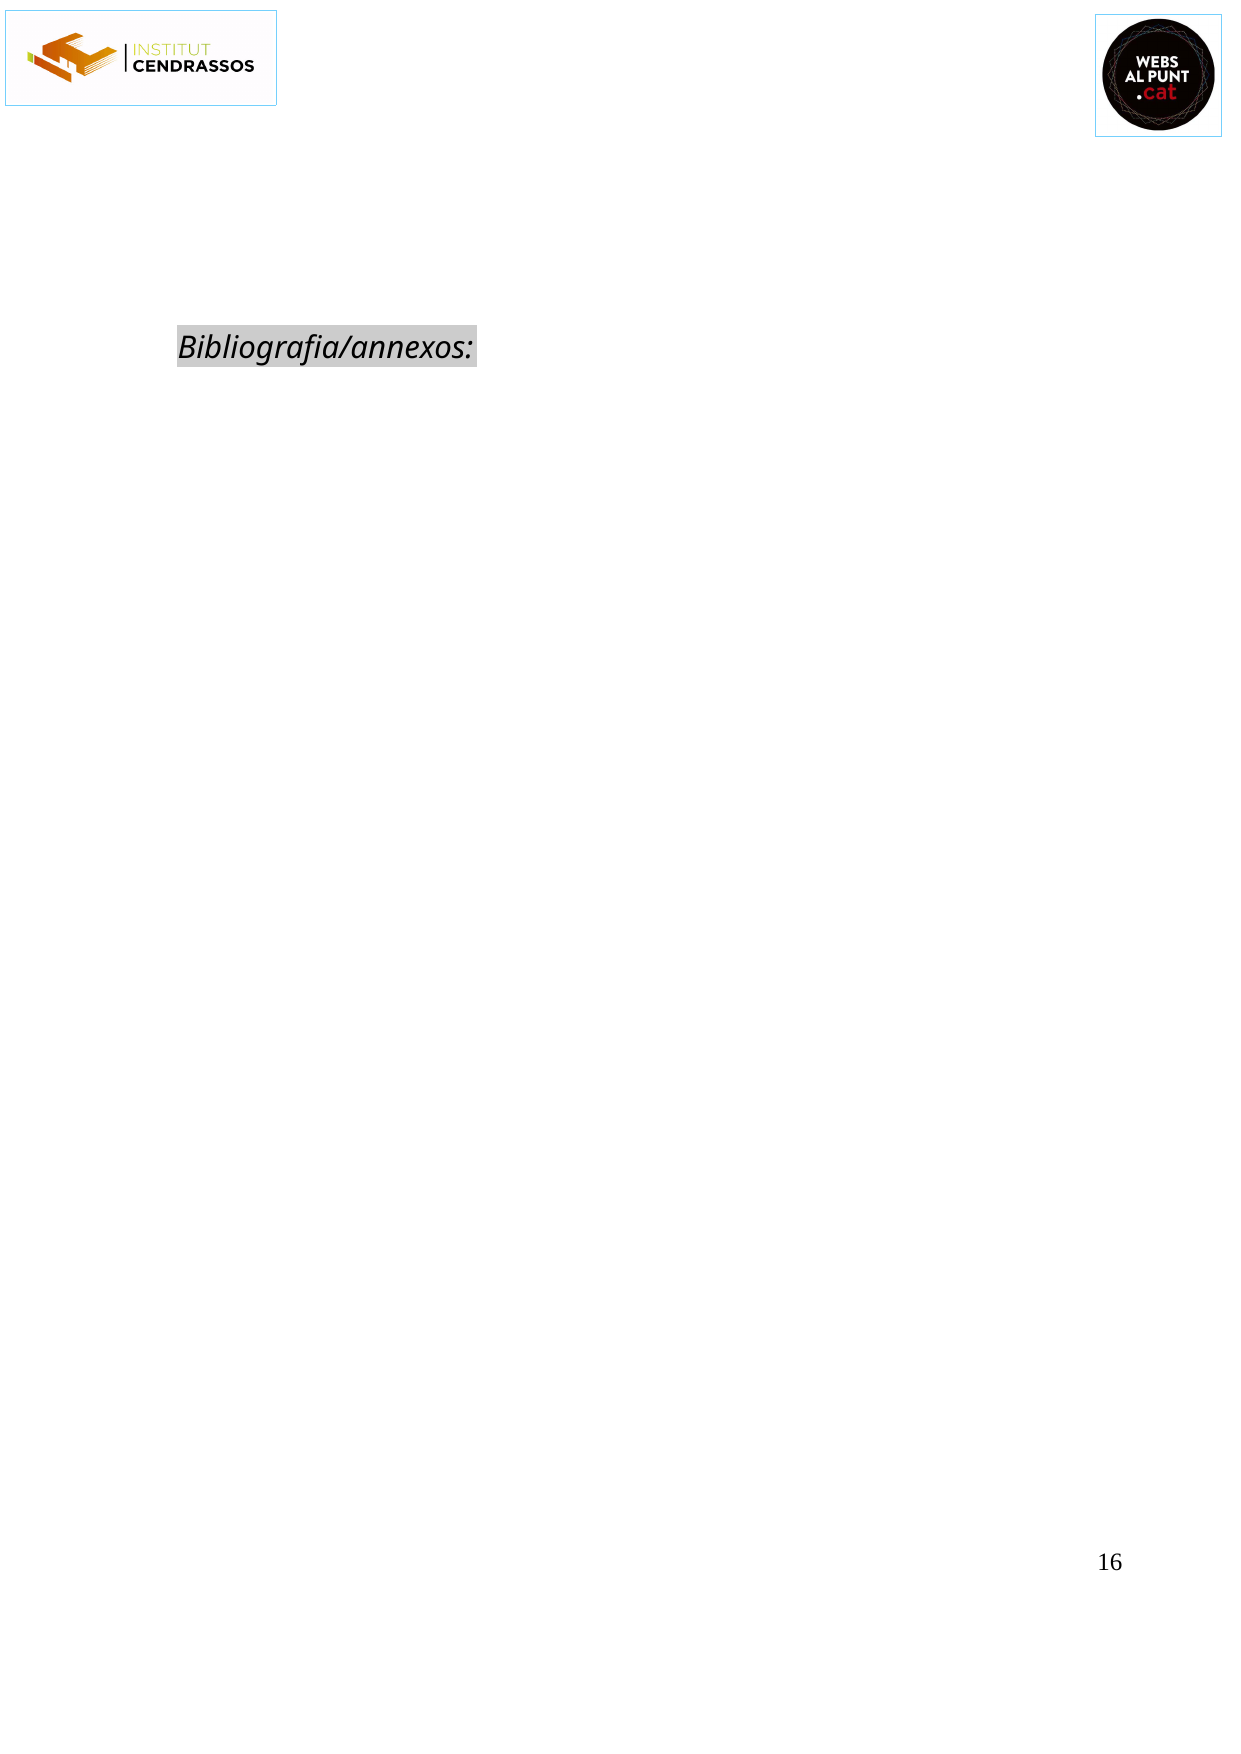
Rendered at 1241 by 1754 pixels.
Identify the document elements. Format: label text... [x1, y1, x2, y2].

subtitle Bibliografia/annexos: [177, 325, 1122, 367]
picture [8, 13, 273, 103]
picture [1097, 17, 1219, 133]
